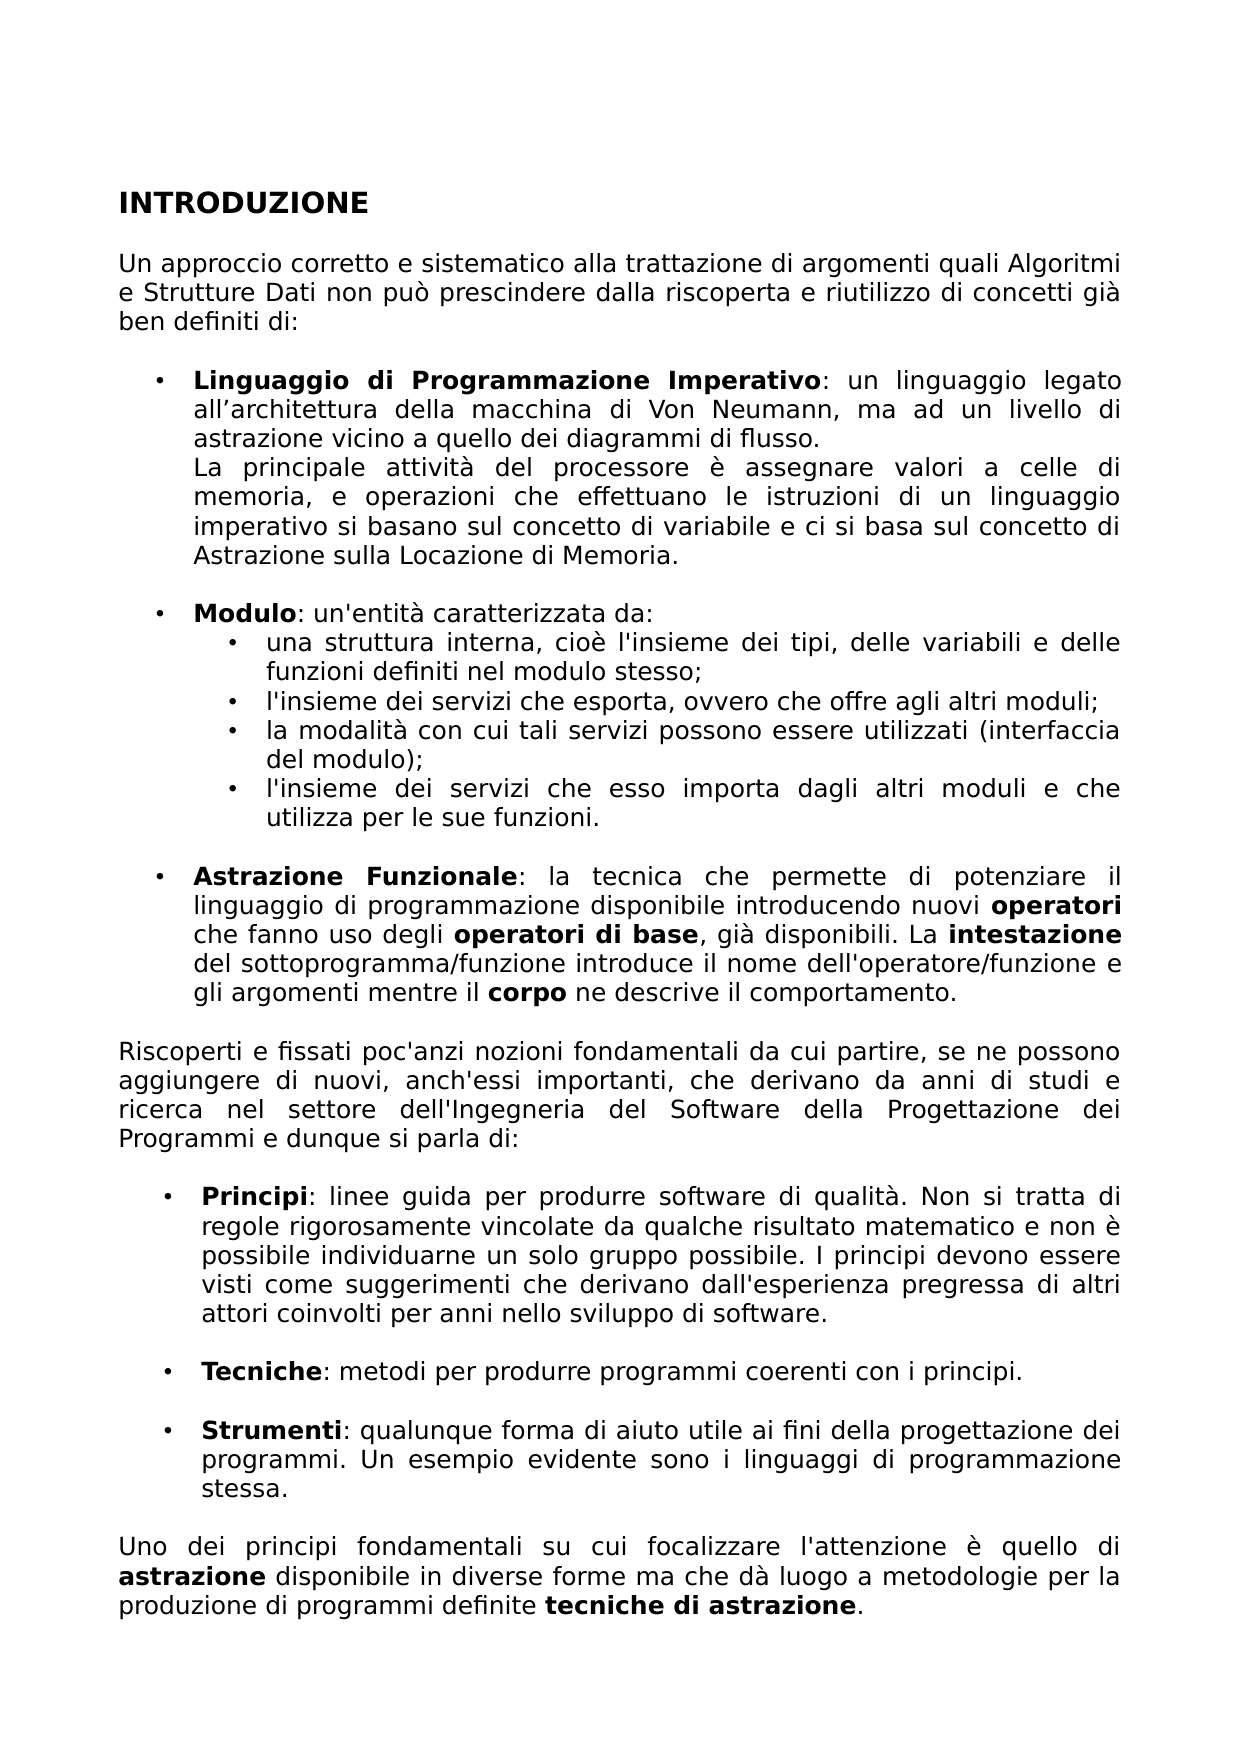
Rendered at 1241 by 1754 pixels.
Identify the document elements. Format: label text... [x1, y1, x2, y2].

text Riscoperti e fissati poc'anzi nozioni fondamentali da cui partire, se ne possono aggiungere di nuovi, anch'essi importanti, che derivano da anni di studi e ricerca nel settore dell'Ingegneria del Software della Progettazione dei Programmi e dunque si parla di: [118, 1037, 1122, 1153]
list Tecniche: metodi per produrre programmi coerenti con i principi. [163, 1357, 1122, 1387]
list una struttura interna, cioè l'insieme dei tipi, delle variabili e delle funzioni definiti nel modulo stesso; [228, 628, 1122, 687]
list La principale attività del processore è assegnare valori a celle di memoria, e operazioni che effettuano le istruzioni di un linguaggio imperativo si basano sul concetto di variabile e ci si basa sul concetto di Astrazione sulla Locazione di Memoria. [156, 453, 1122, 570]
list la modalità con cui tali servizi possono essere utilizzati (interfaccia del modulo); [228, 716, 1122, 774]
text INTRODUZIONE [118, 186, 1122, 220]
list Principi: linee guida per produrre software di qualità. Non si tratta di regole rigorosamente vincolate da qualche risultato matematico e non è possibile individuarne un solo gruppo possibile. I principi devono essere visti come suggerimenti che derivano dall'esperienza pregressa di altri attori coinvolti per anni nello sviluppo di software. [163, 1182, 1122, 1328]
list Modulo: un'entità caratterizzata da: [156, 599, 1122, 628]
list Strumenti: qualunque forma di aiuto utile ai fini della progettazione dei programmi. Un esempio evidente sono i linguaggi di programmazione stessa. [163, 1416, 1122, 1503]
text Uno dei principi fondamentali su cui focalizzare l'attenzione è quello di astrazione disponibile in diverse forme ma che dà luogo a metodologie per la produzione di programmi definite tecniche di astrazione. [118, 1532, 1122, 1620]
list Astrazione Funzionale: la tecnica che permette di potenziare il linguaggio di programmazione disponibile introducendo nuovi operatori che fanno uso degli operatori di base, già disponibili. La intestazione del sottoprogramma/funzione introduce il nome dell'operatore/funzione e gli argomenti mentre il corpo ne descrive il comportamento. [156, 862, 1122, 1007]
list l'insieme dei servizi che esporta, ovvero che offre agli altri moduli; [228, 687, 1122, 716]
text Un approccio corretto e sistematico alla trattazione di argomenti quali Algoritmi e Strutture Dati non può prescindere dalla riscoperta e riutilizzo di concetti già ben definiti di: [118, 249, 1122, 337]
list l'insieme dei servizi che esso importa dagli altri moduli e che utilizza per le sue funzioni. [228, 774, 1122, 832]
list Linguaggio di Programmazione Imperativo: un linguaggio legato all’architettura della macchina di Von Neumann, ma ad un livello di astrazione vicino a quello dei diagrammi di flusso. [156, 366, 1122, 453]
